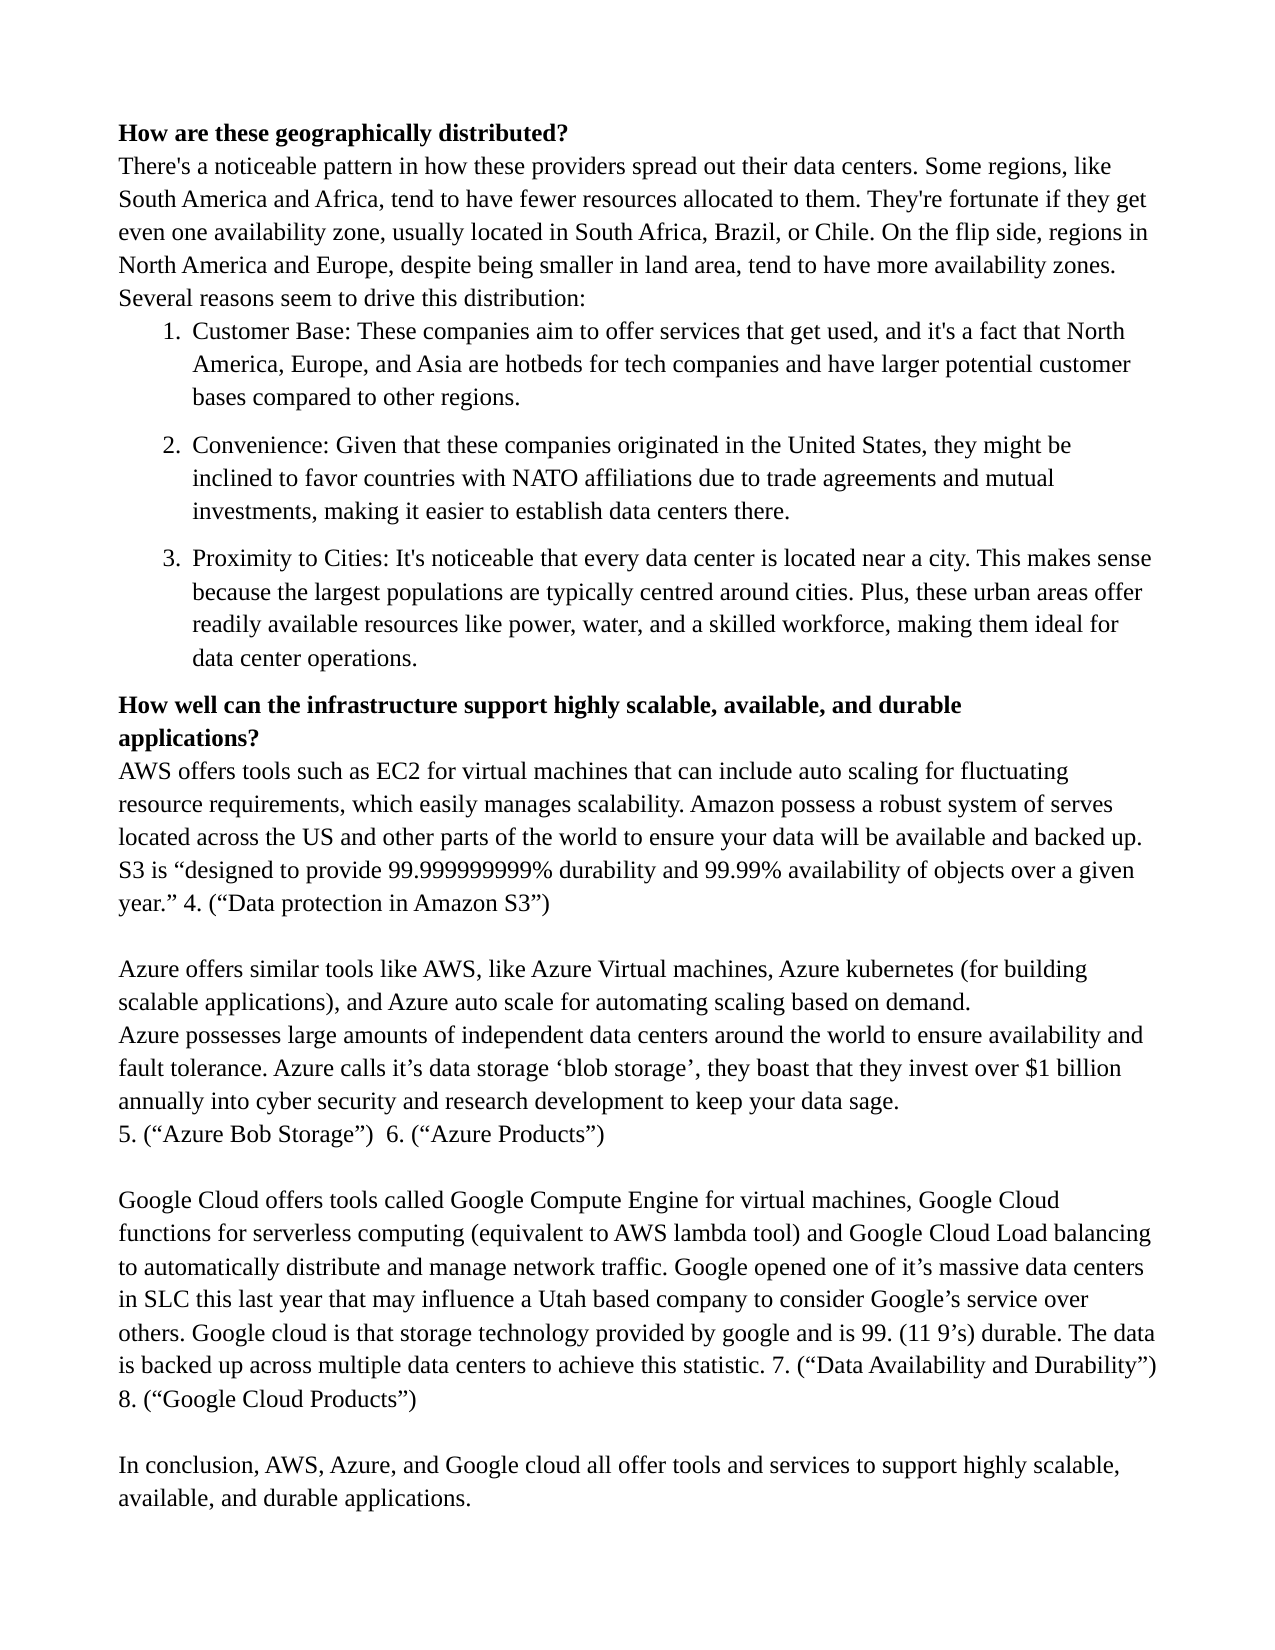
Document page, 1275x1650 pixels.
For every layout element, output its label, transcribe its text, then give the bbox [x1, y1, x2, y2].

text How are these geographically distributed? [118, 118, 1157, 147]
text Azure possesses large amounts of independent data centers around the world to ensure availability and fault tolerance. Azure calls it’s data storage ‘blob storage’, they boast that they invest over $1 billion annually into cyber security and research development to keep your data sage. [118, 1020, 1157, 1115]
text AWS offers tools such as EC2 for virtual machines that can include auto scaling for fluctuating resource requirements, which easily manages scalability. Amazon possess a robust system of serves located across the US and other parts of the world to ensure your data will be available and backed up. S3 is “designed to provide 99.999999999% durability and 99.99% availability of objects over a given year.” 4. (“Data protection in Amazon S3”) [118, 756, 1157, 917]
text There's a noticeable pattern in how these providers spread out their data centers. Some regions, like South America and Africa, tend to have fewer resources allocated to them. They're fortunate if they get even one availability zone, usually located in South Africa, Brazil, or Chile. On the flip side, regions in North America and Europe, despite being smaller in land area, tend to have more availability zones. Several reasons seem to drive this distribution: [118, 151, 1157, 312]
list Proximity to Cities: It's noticeable that every data center is located near a city. This makes sense because the largest populations are typically centred around cities. Plus, these urban areas offer readily available resources like power, water, and a skilled workforce, making them ideal for data center operations. [162, 543, 1157, 671]
text 5. (“Azure Bob Storage”) 6. (“Azure Products”) [118, 1119, 1157, 1148]
text Google Cloud offers tools called Google Compute Engine for virtual machines, Google Cloud functions for serverless computing (equivalent to AWS lambda tool) and Google Cloud Load balancing to automatically distribute and manage network traffic. Google opened one of it’s massive data centers in SLC this last year that may influence a Utah based company to consider Google’s service over others. Google cloud is that storage technology provided by google and is 99. (11 9’s) durable. The data is backed up across multiple data centers to achieve this statistic. 7. (“Data Availability and Durability”) 8. (“Google Cloud Products”) [118, 1186, 1157, 1412]
text In conclusion, AWS, Azure, and Google cloud all offer tools and services to support highly scalable, available, and durable applications. [118, 1450, 1157, 1511]
text applications? [118, 723, 1157, 752]
text Azure offers similar tools like AWS, like Azure Virtual machines, Azure kubernetes (for building scalable applications), and Azure auto scale for automating scaling based on demand. [118, 954, 1157, 1016]
list Convenience: Given that these companies originated in the United States, they might be inclined to favor countries with NATO affiliations due to trade agreements and mutual investments, making it easier to establish data centers there. [162, 430, 1157, 525]
list Customer Base: These companies aim to offer services that get used, and it's a fact that North America, Europe, and Asia are hotbeds for tech companies and have larger potential customer bases compared to other regions. [162, 316, 1157, 411]
text How well can the infrastructure support highly scalable, available, and durable [118, 690, 1157, 719]
